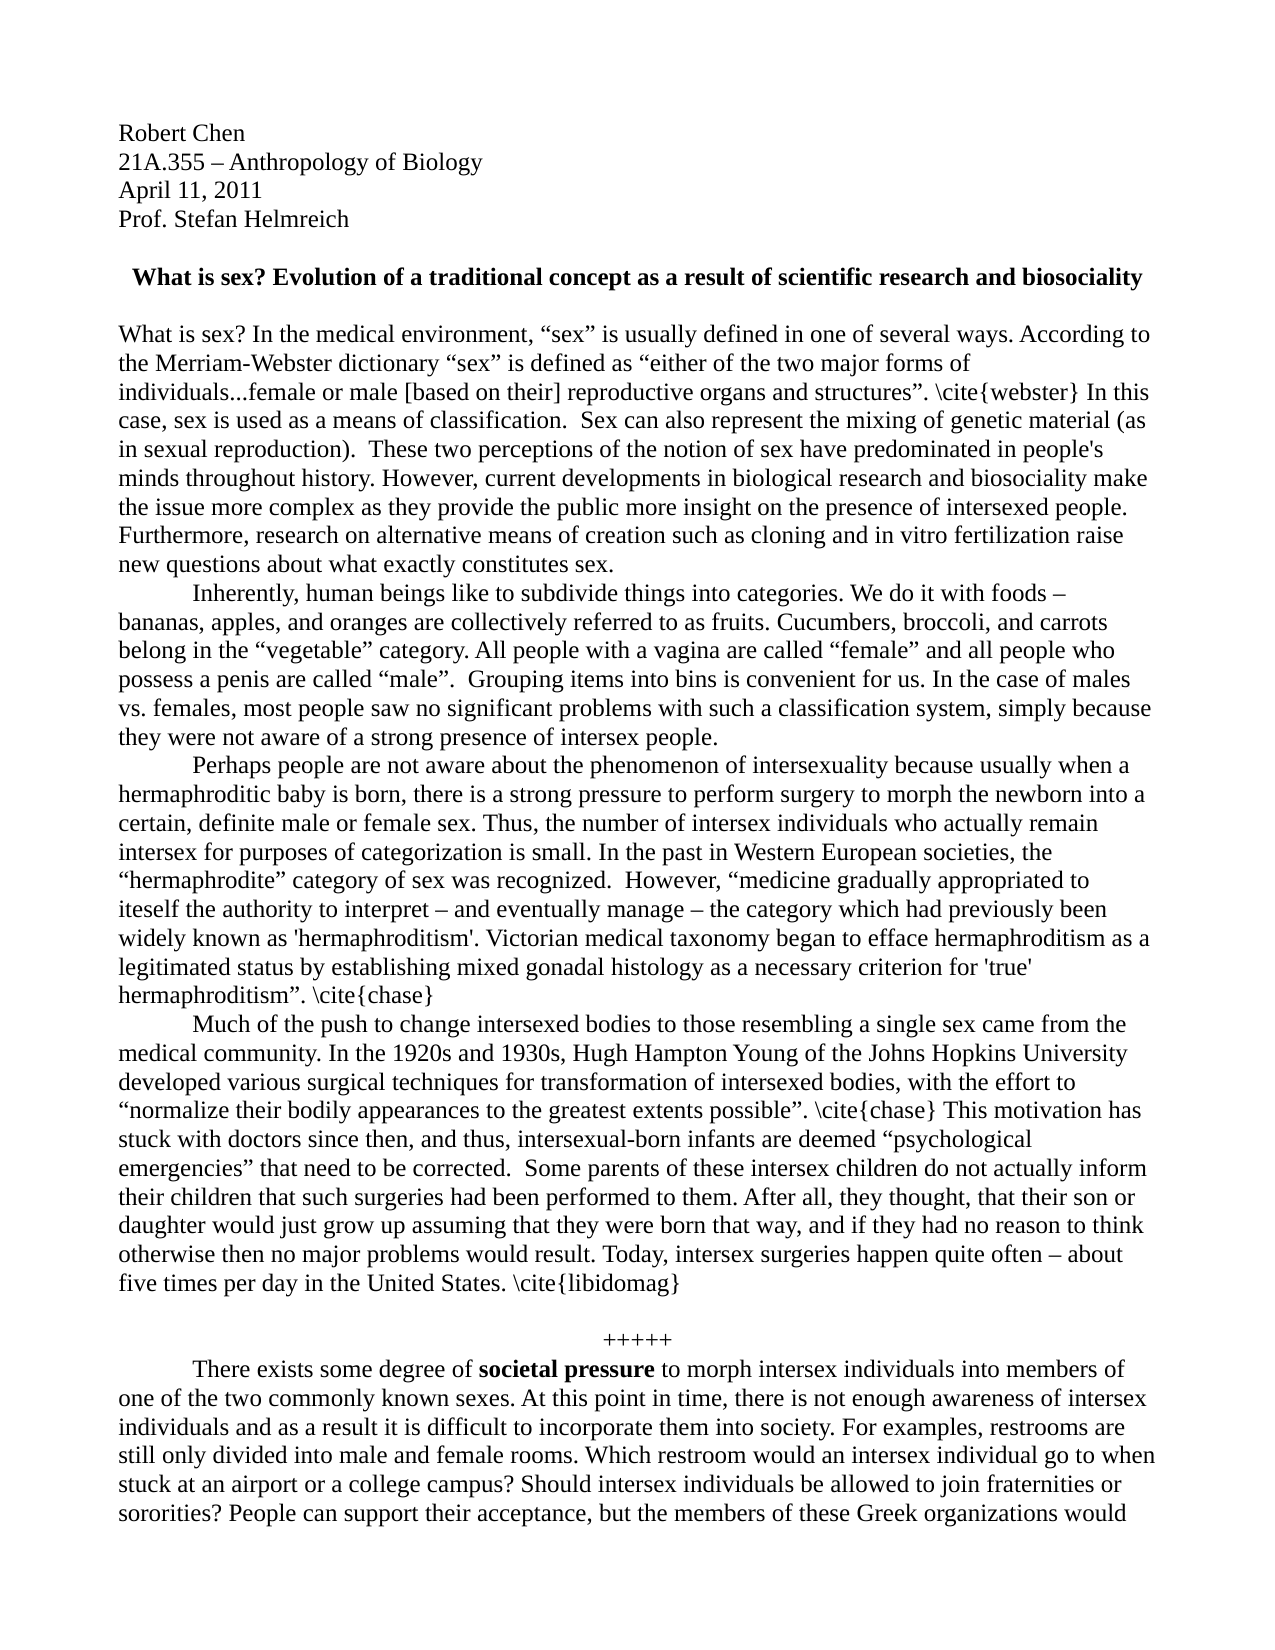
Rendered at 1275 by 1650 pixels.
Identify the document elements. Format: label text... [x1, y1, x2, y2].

text Perhaps people are not aware about the phenomenon of intersexuality because usually when a hermaphroditic baby is born, there is a strong pressure to perform surgery to morph the newborn into a certain, definite male or female sex. Thus, the number of intersex individuals who actually remain intersex for purposes of categorization is small. In the past in Western European societies, the “hermaphrodite” category of sex was recognized. However, “medicine gradually appropriated to iteself the authority to interpret – and eventually manage – the category which had previously been widely known as 'hermaphroditism'. Victorian medical taxonomy began to efface hermaphroditism as a legitimated status by establishing mixed gonadal histology as a necessary criterion for 'true' hermaphroditism”. \cite{chase} [118, 751, 1157, 1009]
text April 11, 2011 [118, 176, 1157, 204]
text Inherently, human beings like to subdivide things into categories. We do it with foods – bananas, apples, and oranges are collectively referred to as fruits. Cucumbers, broccoli, and carrots belong in the “vegetable” category. All people with a vagina are called “female” and all people who possess a penis are called “male”. Grouping items into bins is convenient for us. In the case of males vs. females, most people saw no significant problems with such a classification system, simply because they were not aware of a strong presence of intersex people. [118, 578, 1157, 751]
text What is sex? Evolution of a traditional concept as a result of scientific research and biosociality [118, 262, 1157, 291]
text There exists some degree of societal pressure to morph intersex individuals into members of one of the two commonly known sexes. At this point in time, there is not enough awareness of intersex individuals and as a result it is difficult to incorporate them into society. For examples, restrooms are still only divided into male and female rooms. Which restroom would an intersex individual go to when stuck at an airport or a college campus? Should intersex individuals be allowed to join fraternities or sororities? People can support their acceptance, but the members of these Greek organizations would [118, 1354, 1157, 1527]
text Much of the push to change intersexed bodies to those resembling a single sex came from the medical community. In the 1920s and 1930s, Hugh Hampton Young of the Johns Hopkins University developed various surgical techniques for transformation of intersexed bodies, with the effort to “normalize their bodily appearances to the greatest extents possible”. \cite{chase} This motivation has stuck with doctors since then, and thus, intersexual-born infants are deemed “psychological emergencies” that need to be corrected. Some parents of these intersex children do not actually inform their children that such surgeries had been performed to them. After all, they thought, that their son or daughter would just grow up assuming that they were born that way, and if they had no reason to think otherwise then no major problems would result. Today, intersex surgeries happen quite often – about five times per day in the United States. \cite{libidomag} [118, 1009, 1157, 1297]
text +++++ [118, 1326, 1157, 1354]
text Prof. Stefan Helmreich [118, 204, 1157, 233]
text What is sex? In the medical environment, “sex” is usually defined in one of several ways. According to the Merriam-Webster dictionary “sex” is defined as “either of the two major forms of individuals...female or male [based on their] reproductive organs and structures”. \cite{webster} In this case, sex is used as a means of classification. Sex can also represent the mixing of genetic material (as in sexual reproduction). These two perceptions of the notion of sex have predominated in people's minds throughout history. However, current developments in biological research and biosociality make the issue more complex as they provide the public more insight on the presence of intersexed people. Furthermore, research on alternative means of creation such as cloning and in vitro fertilization raise new questions about what exactly constitutes sex. [118, 319, 1157, 578]
text 21A.355 – Anthropology of Biology [118, 147, 1157, 176]
text Robert Chen [118, 118, 1157, 147]
